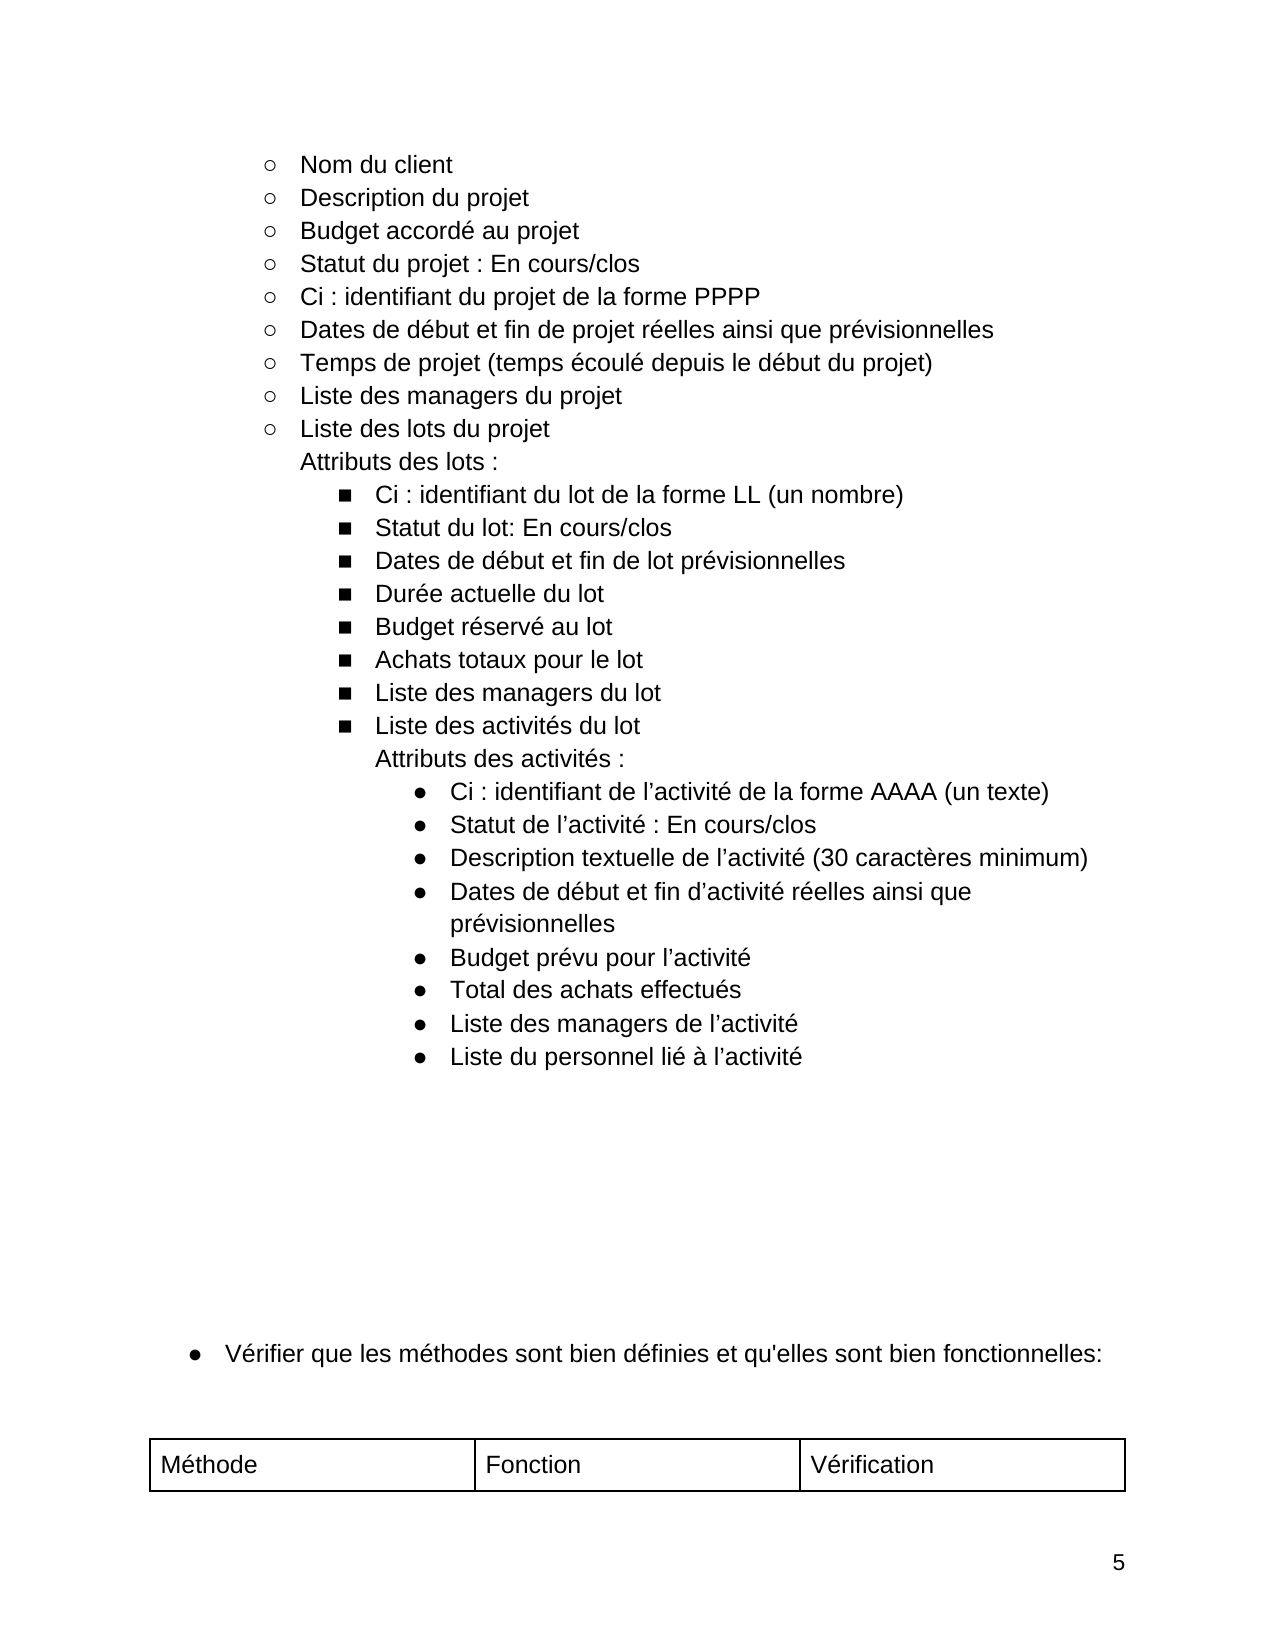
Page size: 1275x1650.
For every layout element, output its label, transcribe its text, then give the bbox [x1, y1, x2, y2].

list Dates de début et fin d’activité réelles ainsi que prévisionnelles [412, 876, 1125, 938]
list Dates de début et fin de lot prévisionnelles [337, 546, 1125, 575]
list Liste des managers de l’activité [412, 1008, 1125, 1037]
list Liste des managers du projet [262, 381, 1125, 410]
list Description du projet [262, 183, 1125, 212]
table_header Fonction [476, 1440, 799, 1489]
list Budget accordé au projet [262, 216, 1125, 245]
list Liste des activités du lot [337, 711, 1125, 740]
list Total des achats effectués [412, 976, 1125, 1004]
list Liste des managers du lot [337, 678, 1125, 707]
list Description textuelle de l’activité (30 caractères minimum) [412, 843, 1125, 872]
list Ci : identifiant du lot de la forme LL (un nombre) [337, 480, 1125, 509]
list Nom du client [262, 150, 1125, 179]
list Budget réservé au lot [337, 612, 1125, 641]
list Dates de début et fin de projet réelles ainsi que prévisionnelles [262, 315, 1125, 344]
text Attributs des lots : [300, 447, 1125, 476]
table_header Vérification [801, 1440, 1124, 1489]
text Attributs des activités : [375, 744, 1125, 773]
list Statut du projet : En cours/clos [262, 249, 1125, 278]
list Vérifier que les méthodes sont bien définies et qu'elles sont bien fonctionnelles: [187, 1339, 1125, 1367]
list Budget prévu pour l’activité [412, 942, 1125, 971]
list Statut de l’activité : En cours/clos [412, 810, 1125, 839]
list Temps de projet (temps écoulé depuis le début du projet) [262, 348, 1125, 377]
list Ci : identifiant de l’activité de la forme AAAA (un texte) [412, 777, 1125, 806]
list Achats totaux pour le lot [337, 645, 1125, 674]
list Statut du lot: En cours/clos [337, 513, 1125, 542]
list Ci : identifiant du projet de la forme PPPP [262, 282, 1125, 311]
list Liste du personnel lié à l’activité [412, 1042, 1125, 1070]
table_header Méthode [151, 1440, 474, 1489]
list Durée actuelle du lot [337, 579, 1125, 608]
list Liste des lots du projet [262, 414, 1125, 443]
